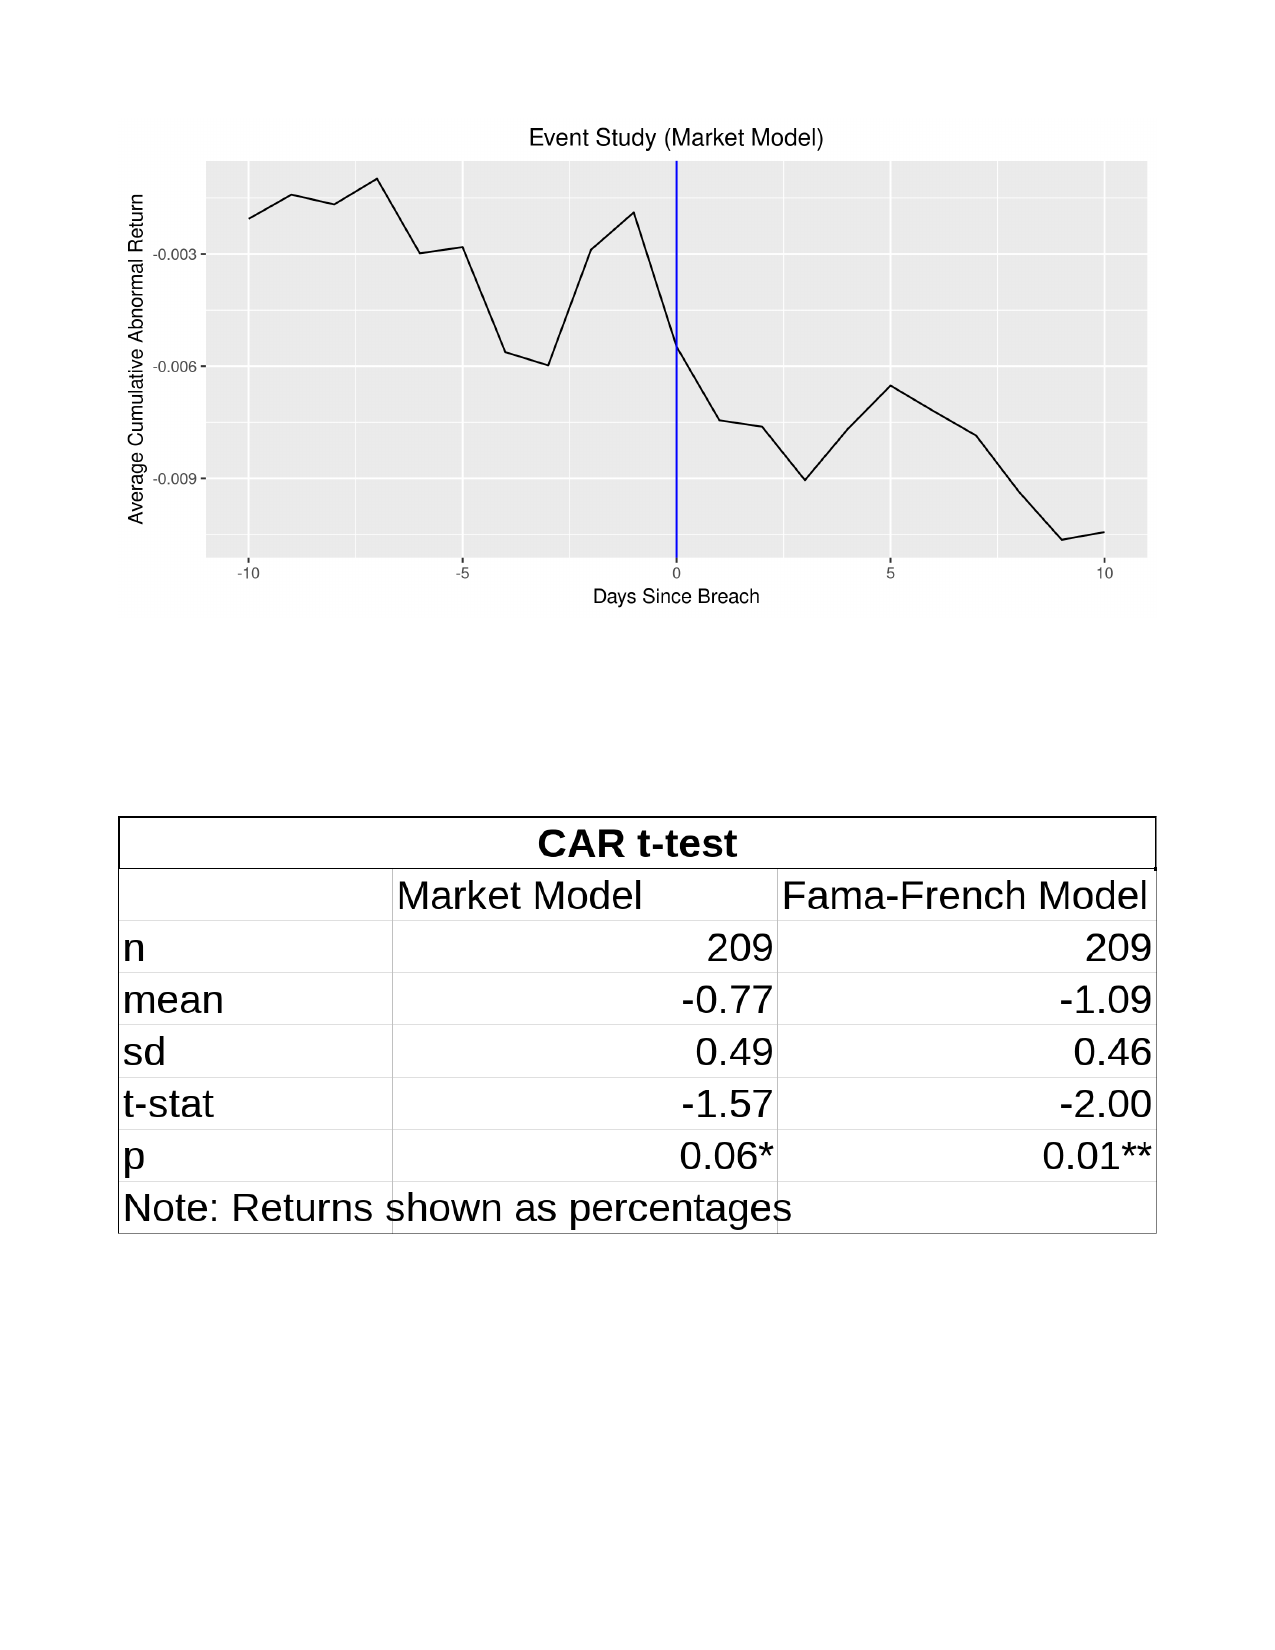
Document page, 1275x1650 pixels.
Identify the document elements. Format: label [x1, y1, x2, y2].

picture [118, 118, 1157, 618]
picture [118, 816, 1157, 1234]
